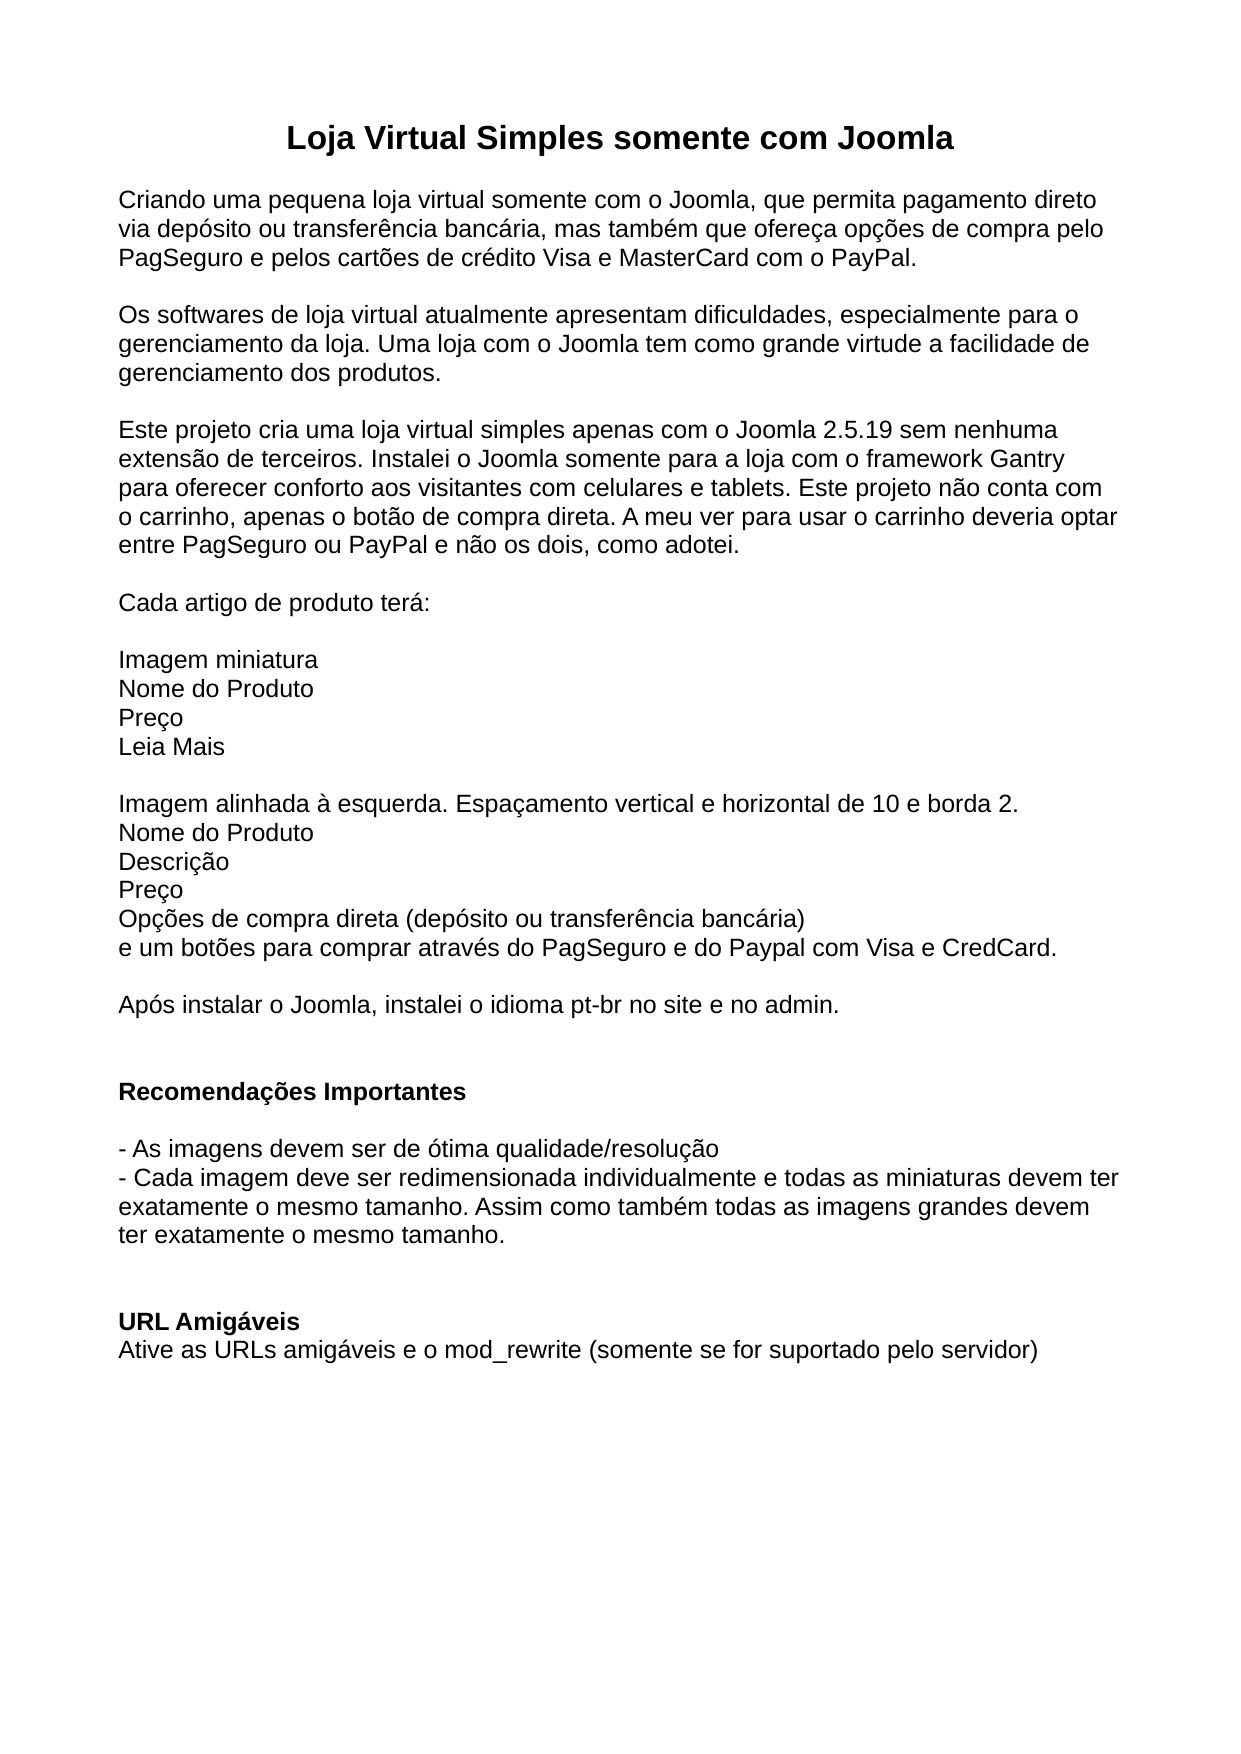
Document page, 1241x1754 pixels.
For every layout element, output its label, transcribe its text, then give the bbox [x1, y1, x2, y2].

text Preço [118, 703, 1122, 732]
text Este projeto cria uma loja virtual simples apenas com o Joomla 2.5.19 sem nenhuma extensão de terceiros. Instalei o Joomla somente para a loja com o framework Gantry para oferecer conforto aos visitantes com celulares e tablets. Este projeto não conta com o carrinho, apenas o botão de compra direta. A meu ver para usar o carrinho deveria optar entre PagSeguro ou PayPal e não os dois, como adotei. [118, 415, 1122, 559]
text - Cada imagem deve ser redimensionada individualmente e todas as miniaturas devem ter exatamente o mesmo tamanho. Assim como também todas as imagens grandes devem ter exatamente o mesmo tamanho. [118, 1163, 1122, 1249]
text Leia Mais [118, 732, 1122, 760]
text Imagem miniatura [118, 645, 1122, 674]
text Ative as URLs amigáveis e o mod_rewrite (somente se for suportado pelo servidor) [118, 1335, 1122, 1364]
text Opções de compra direta (depósito ou transferência bancária) [118, 904, 1122, 933]
text Recomendações Importantes [118, 1077, 1122, 1105]
text e um botões para comprar através do PagSeguro e do Paypal com Visa e CredCard. [118, 933, 1122, 962]
text - As imagens devem ser de ótima qualidade/resolução [118, 1134, 1122, 1163]
text Loja Virtual Simples somente com Joomla [118, 118, 1122, 157]
text Imagem alinhada à esquerda. Espaçamento vertical e horizontal de 10 e borda 2. [118, 789, 1122, 818]
text Cada artigo de produto terá: [118, 588, 1122, 617]
text Descrição [118, 847, 1122, 875]
text URL Amigáveis [118, 1307, 1122, 1335]
text Nome do Produto [118, 674, 1122, 703]
text Preço [118, 875, 1122, 904]
text Nome do Produto [118, 818, 1122, 847]
text Os softwares de loja virtual atualmente apresentam dificuldades, especialmente para o gerenciamento da loja. Uma loja com o Joomla tem como grande virtude a facilidade de gerenciamento dos produtos. [118, 300, 1122, 387]
text Criando uma pequena loja virtual somente com o Joomla, que permita pagamento direto via depósito ou transferência bancária, mas também que ofereça opções de compra pelo PagSeguro e pelos cartões de crédito Visa e MasterCard com o PayPal. [118, 185, 1122, 272]
text Após instalar o Joomla, instalei o idioma pt-br no site e no admin. [118, 990, 1122, 1019]
